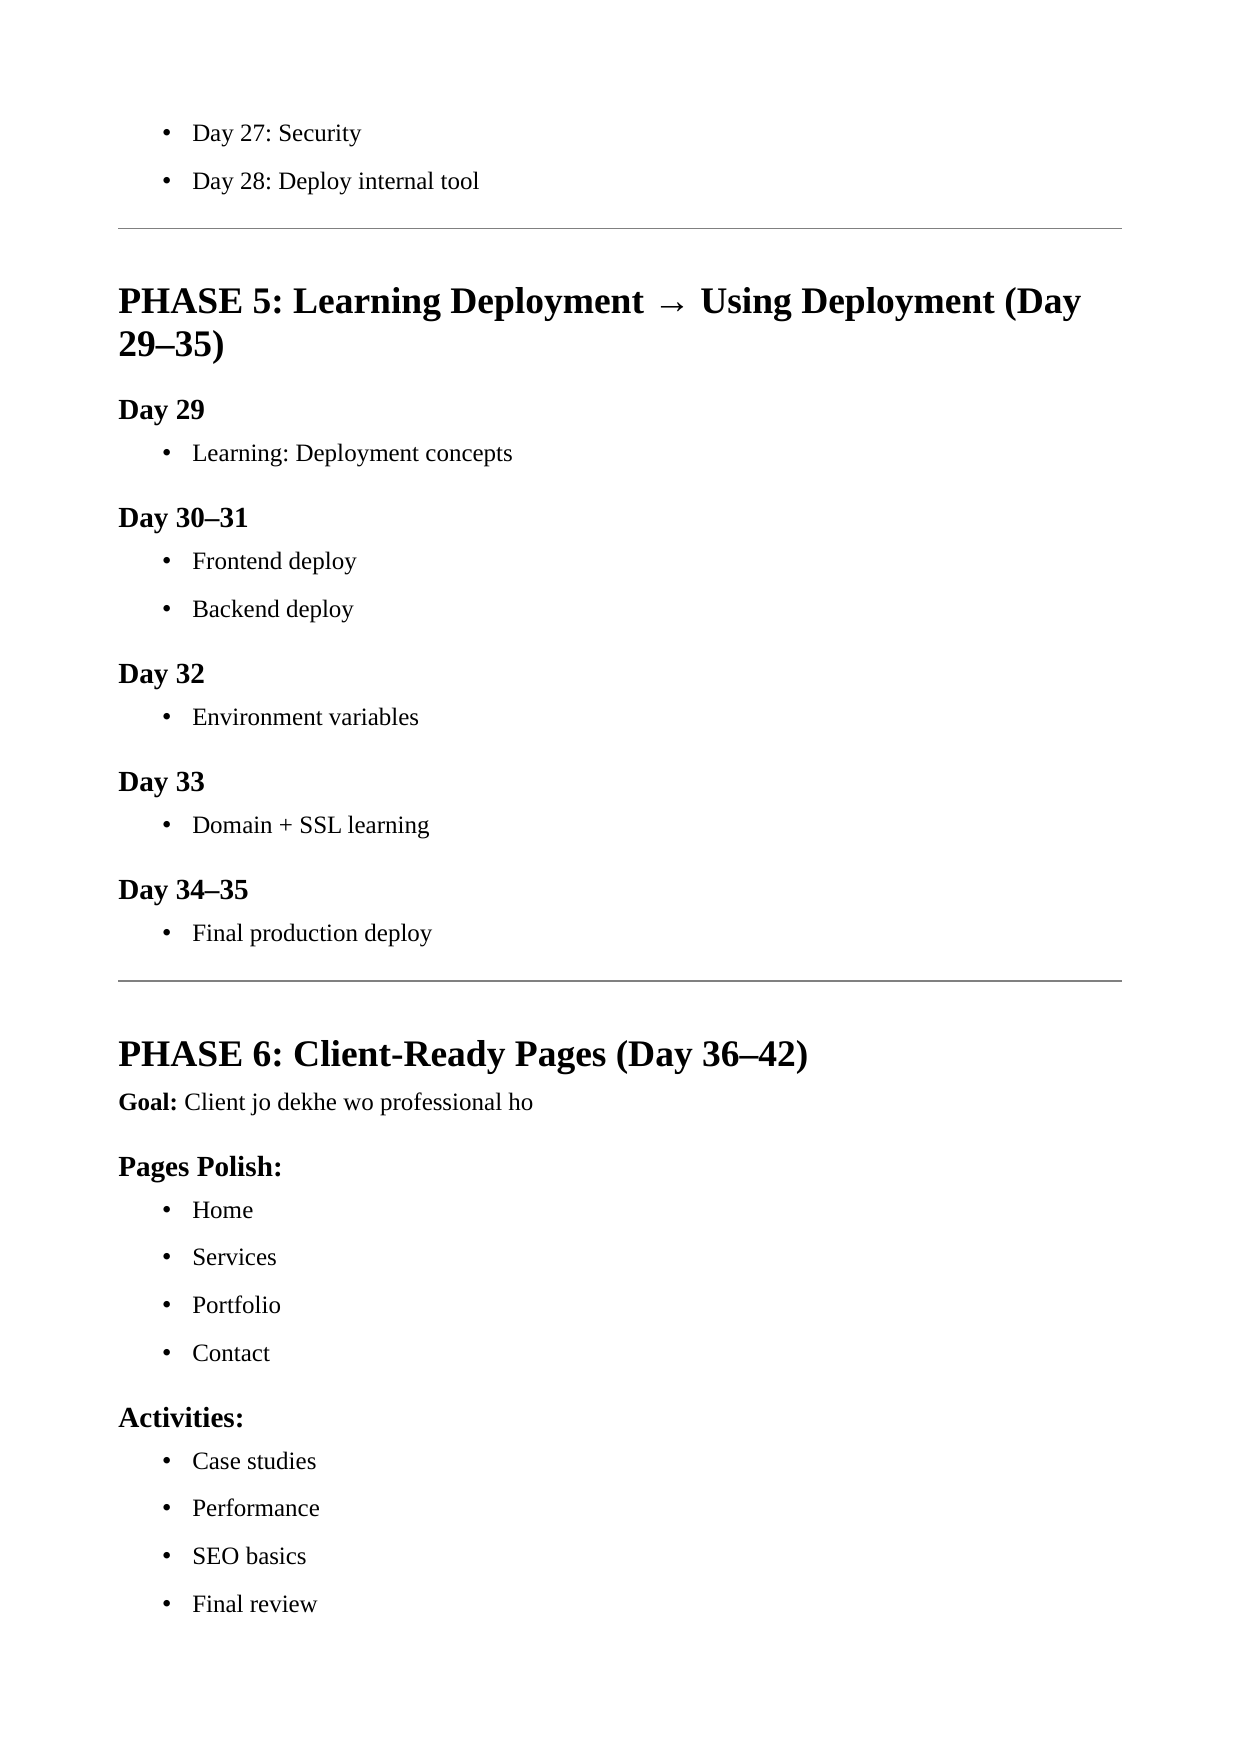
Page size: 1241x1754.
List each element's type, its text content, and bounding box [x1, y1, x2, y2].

text Goal: Client jo dekhe wo professional ho [118, 1087, 1122, 1115]
list Home [162, 1195, 1122, 1224]
list SEO basics [162, 1541, 1122, 1570]
subtitle PHASE 5: Learning Deployment → Using Deployment (Day 29–35) [118, 278, 1122, 365]
subtitle Pages Polish: [118, 1149, 1122, 1182]
subtitle Activities: [118, 1400, 1122, 1433]
subtitle Day 29 [118, 392, 1122, 425]
list Final production deploy [162, 918, 1122, 947]
subtitle Day 34–35 [118, 872, 1122, 906]
list Domain + SSL learning [162, 810, 1122, 839]
list Portfolio [162, 1290, 1122, 1319]
list Frontend deploy [162, 546, 1122, 575]
subtitle Day 32 [118, 656, 1122, 689]
list Day 28: Deploy internal tool [162, 166, 1122, 194]
list Case studies [162, 1446, 1122, 1475]
list Contact [162, 1338, 1122, 1366]
list Services [162, 1242, 1122, 1271]
list Day 27: Security [162, 118, 1122, 147]
subtitle PHASE 6: Client-Ready Pages (Day 36–42) [118, 1031, 1122, 1074]
list Final review [162, 1589, 1122, 1617]
subtitle Day 33 [118, 764, 1122, 798]
list Environment variables [162, 702, 1122, 731]
list Learning: Deployment concepts [162, 438, 1122, 467]
list Performance [162, 1493, 1122, 1522]
subtitle Day 30–31 [118, 500, 1122, 533]
list Backend deploy [162, 594, 1122, 622]
